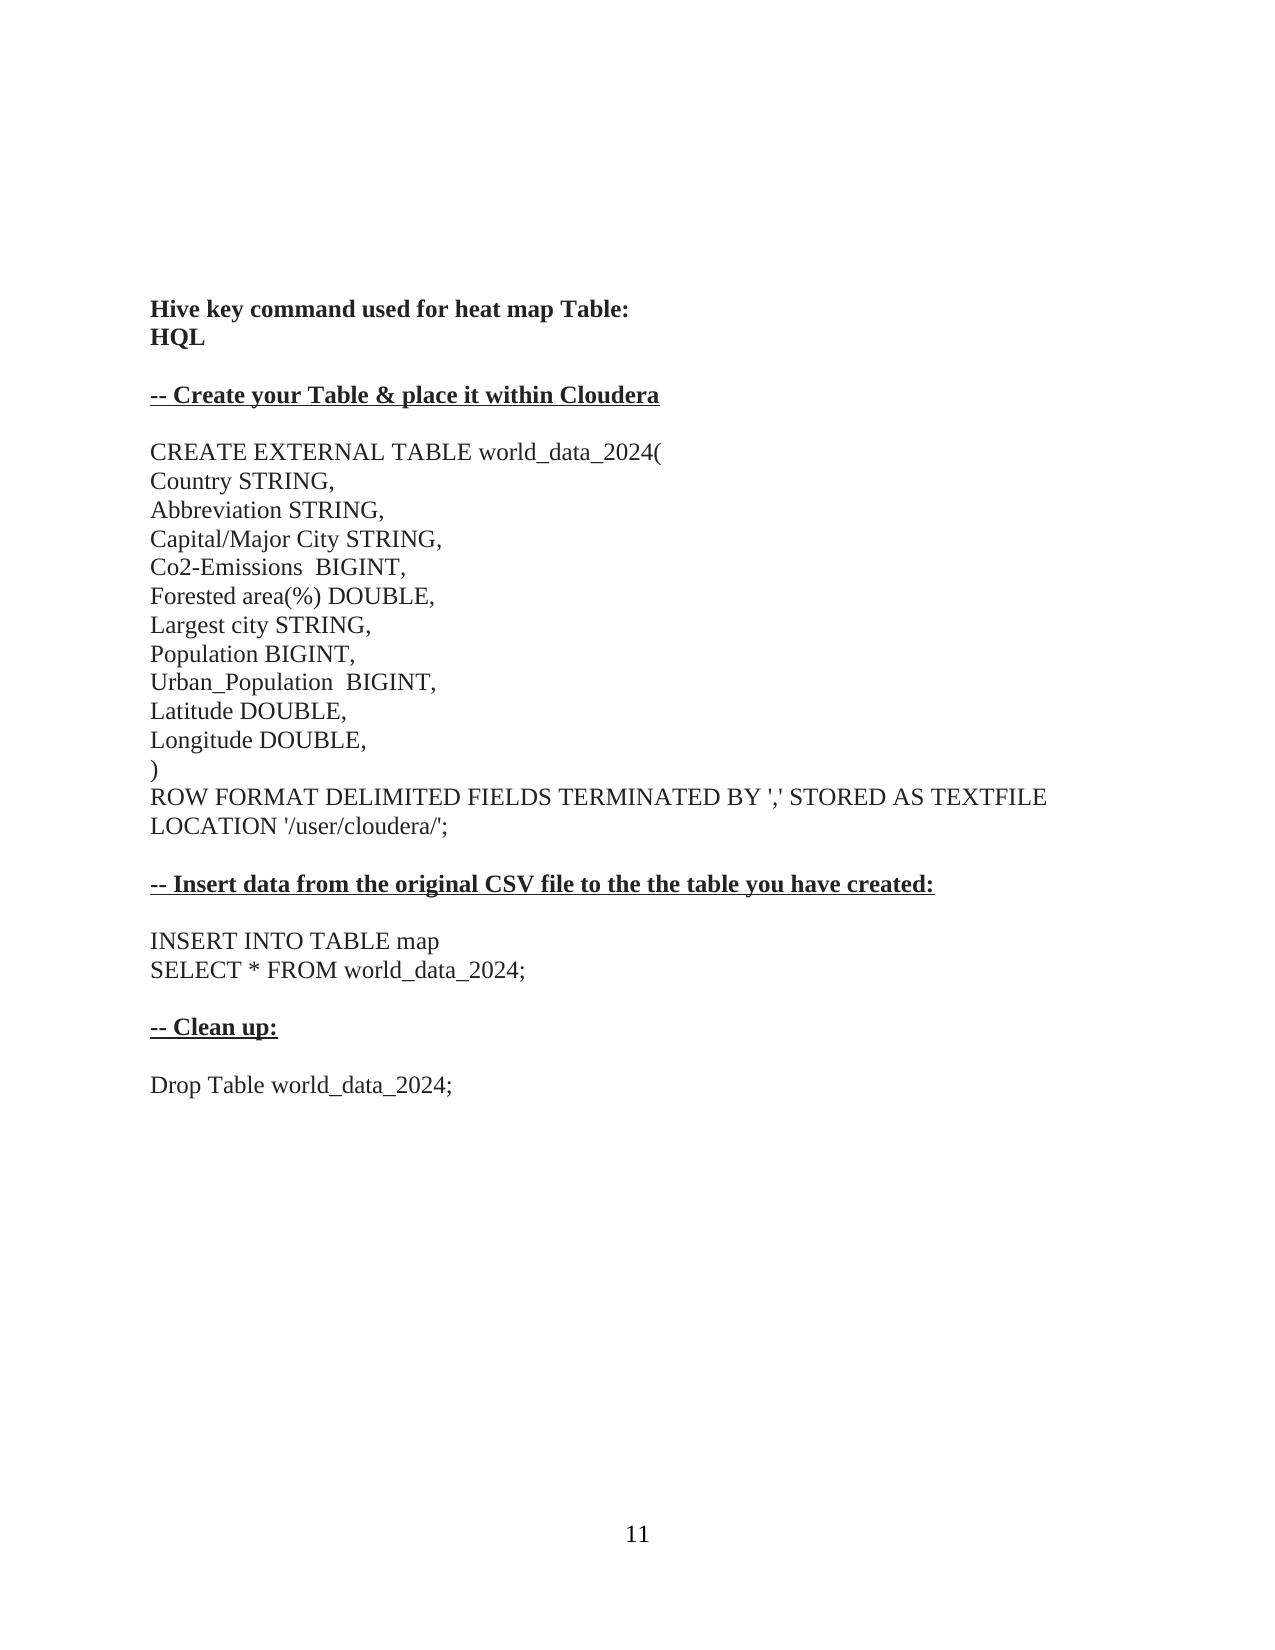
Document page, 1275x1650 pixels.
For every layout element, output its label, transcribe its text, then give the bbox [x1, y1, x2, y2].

text Co2-Emissions BIGINT, [150, 552, 1125, 581]
text SELECT * FROM world_data_2024; [150, 955, 1125, 984]
text Hive key command used for heat map Table: [150, 294, 1125, 322]
text Latitude DOUBLE, [150, 696, 1125, 725]
text Population BIGINT, [150, 639, 1125, 667]
text Abbreviation STRING, [150, 495, 1125, 524]
text Capital/Major City STRING, [150, 524, 1125, 552]
text Urban_Population BIGINT, [150, 667, 1125, 696]
text CREATE EXTERNAL TABLE world_data_2024( [150, 437, 1125, 466]
text INSERT INTO TABLE map [150, 926, 1125, 955]
text ROW FORMAT DELIMITED FIELDS TERMINATED BY ',' STORED AS TEXTFILE LOCATION '/user/cloudera/'; [150, 782, 1125, 840]
text -- Clean up: [150, 1012, 1125, 1041]
text Largest city STRING, [150, 610, 1125, 639]
text HQL [150, 322, 1125, 351]
text Forested area(%) DOUBLE, [150, 581, 1125, 610]
text -- Create your Table & place it within Cloudera [150, 380, 1125, 409]
text Country STRING, [150, 466, 1125, 495]
text -- Insert data from the original CSV file to the the table you have created: [150, 869, 1125, 897]
text Drop Table world_data_2024; [150, 1070, 1125, 1099]
text ) [150, 754, 1125, 782]
text Longitude DOUBLE, [150, 725, 1125, 754]
